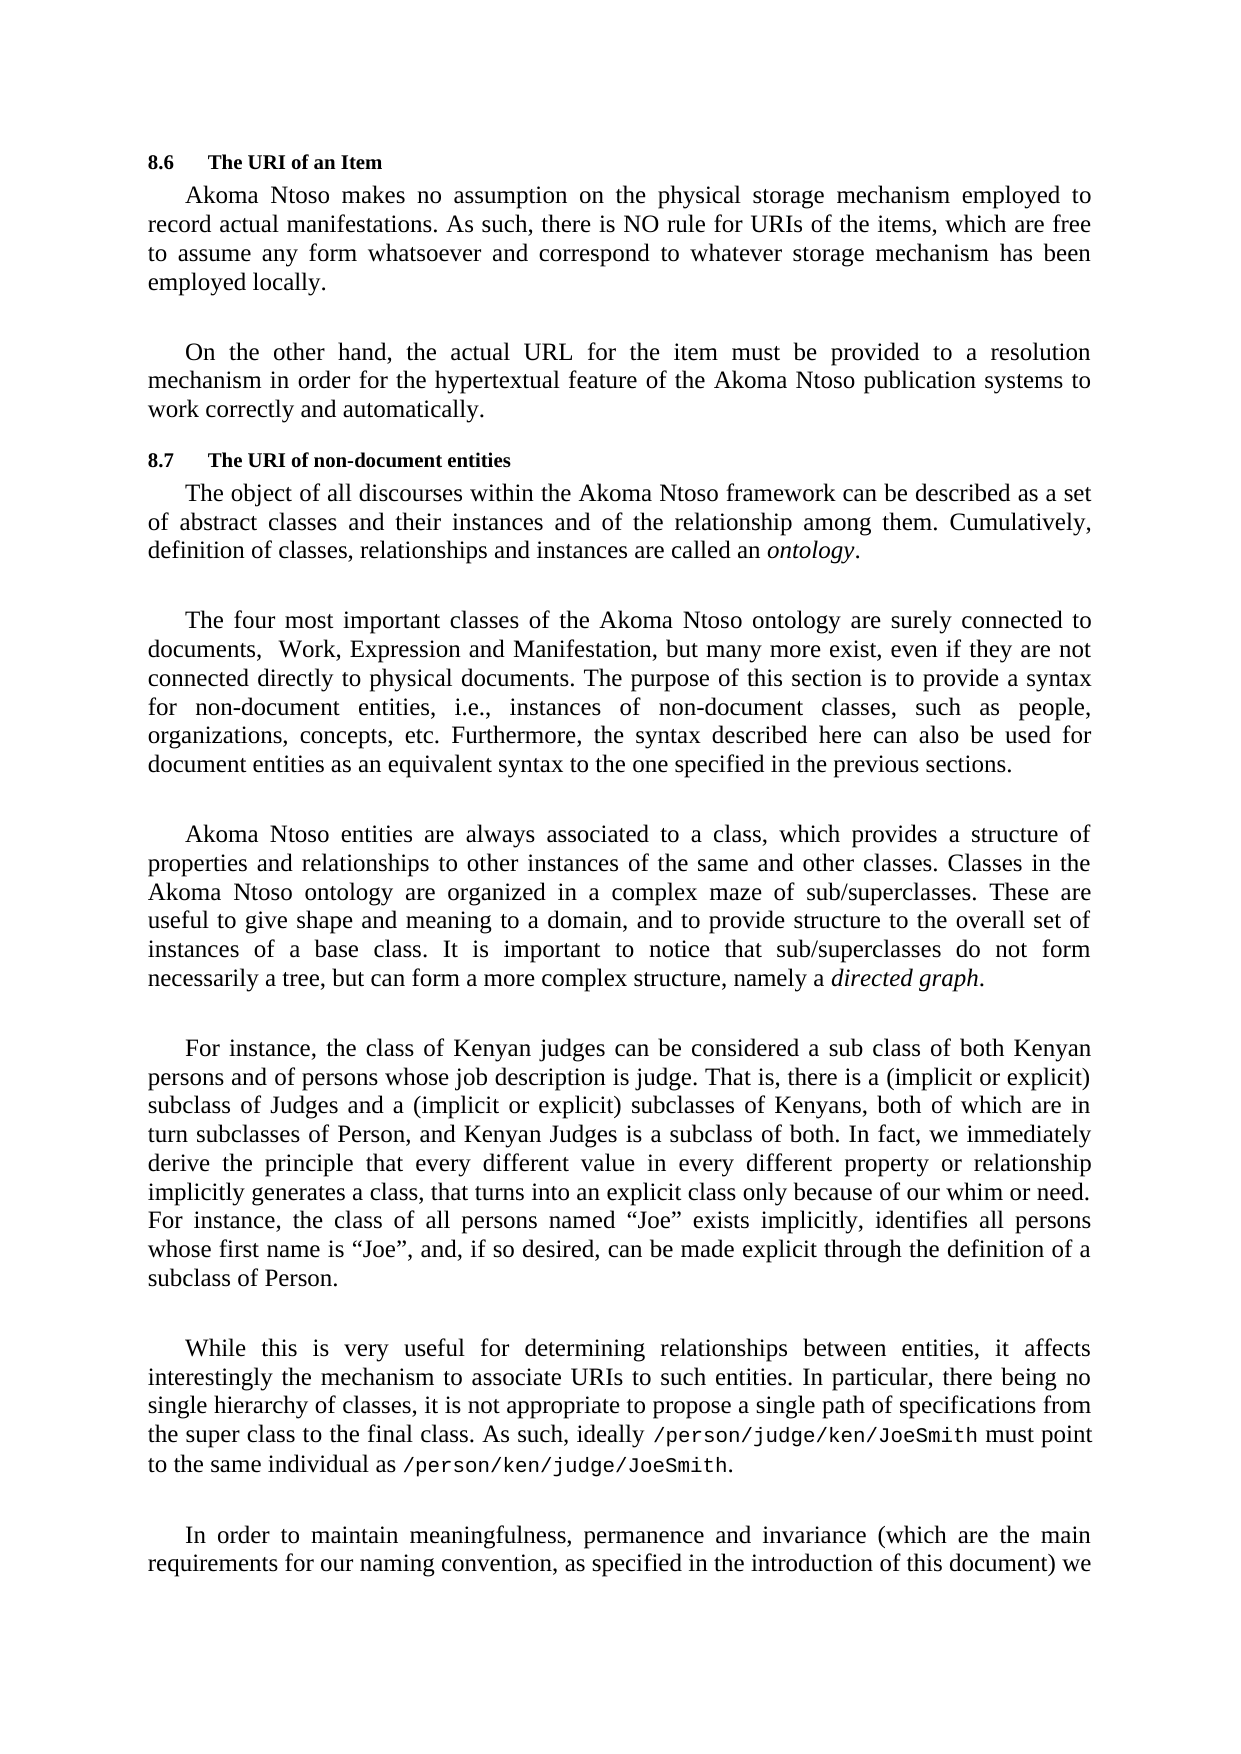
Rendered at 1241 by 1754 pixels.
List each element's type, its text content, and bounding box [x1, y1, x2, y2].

text Akoma Ntoso makes no assumption on the physical storage mechanism employed to record actual manifestations. As such, there is NO rule for URIs of the items, which are free to assume any form whatsoever and correspond to whatever storage mechanism has been employed locally. [148, 180, 1092, 295]
text On the other hand, the actual URL for the item must be provided to a resolution mechanism in order for the hypertextual feature of the Akoma Ntoso publication systems to work correctly and automatically. [148, 337, 1092, 423]
text While this is very useful for determining relationships between entities, it affects interestingly the mechanism to associate URIs to such entities. In particular, there being no single hierarchy of classes, it is not appropriate to propose a single path of specifications from the super class to the final class. As such, ideally /person/judge/ken/JoeSmith must point to the same individual as /person/ken/judge/JoeSmith. [148, 1333, 1092, 1478]
subtitle The URI of an Item [148, 150, 1092, 174]
text For instance, the class of Kenyan judges can be considered a sub class of both Kenyan persons and of persons whose job description is judge. That is, there is a (implicit or explicit) subclass of Judges and a (implicit or explicit) subclasses of Kenyans, both of which are in turn subclasses of Person, and Kenyan Judges is a subclass of both. In fact, we immediately derive the principle that every different value in every different property or relationship implicitly generates a class, that turns into an explicit class only because of our whim or need. For instance, the class of all persons named “Joe” exists implicitly, identifies all persons whose first name is “Joe”, and, if so desired, can be made explicit through the definition of a subclass of Person. [148, 1033, 1092, 1292]
subtitle The URI of non-document entities [148, 448, 1092, 472]
text The object of all discourses within the Akoma Ntoso framework can be described as a set of abstract classes and their instances and of the relationship among them. Cumulatively, definition of classes, relationships and instances are called an ontology. [148, 478, 1092, 564]
text In order to maintain meaningfulness, permanence and invariance (which are the main requirements for our naming convention, as specified in the introduction of this document) we [148, 1520, 1092, 1577]
text The four most important classes of the Akoma Ntoso ontology are surely connected to documents, Work, Expression and Manifestation, but many more exist, even if they are not connected directly to physical documents. The purpose of this section is to provide a syntax for non-document entities, i.e., instances of non-document classes, such as people, organizations, concepts, etc. Furthermore, the syntax described here can also be used for document entities as an equivalent syntax to the one specified in the previous sections. [148, 606, 1092, 778]
text Akoma Ntoso entities are always associated to a class, which provides a structure of properties and relationships to other instances of the same and other classes. Classes in the Akoma Ntoso ontology are organized in a complex maze of sub/superclasses. These are useful to give shape and meaning to a domain, and to provide structure to the overall set of instances of a base class. It is important to notice that sub/superclasses do not form necessarily a tree, but can form a more complex structure, namely a directed graph. [148, 819, 1092, 992]
